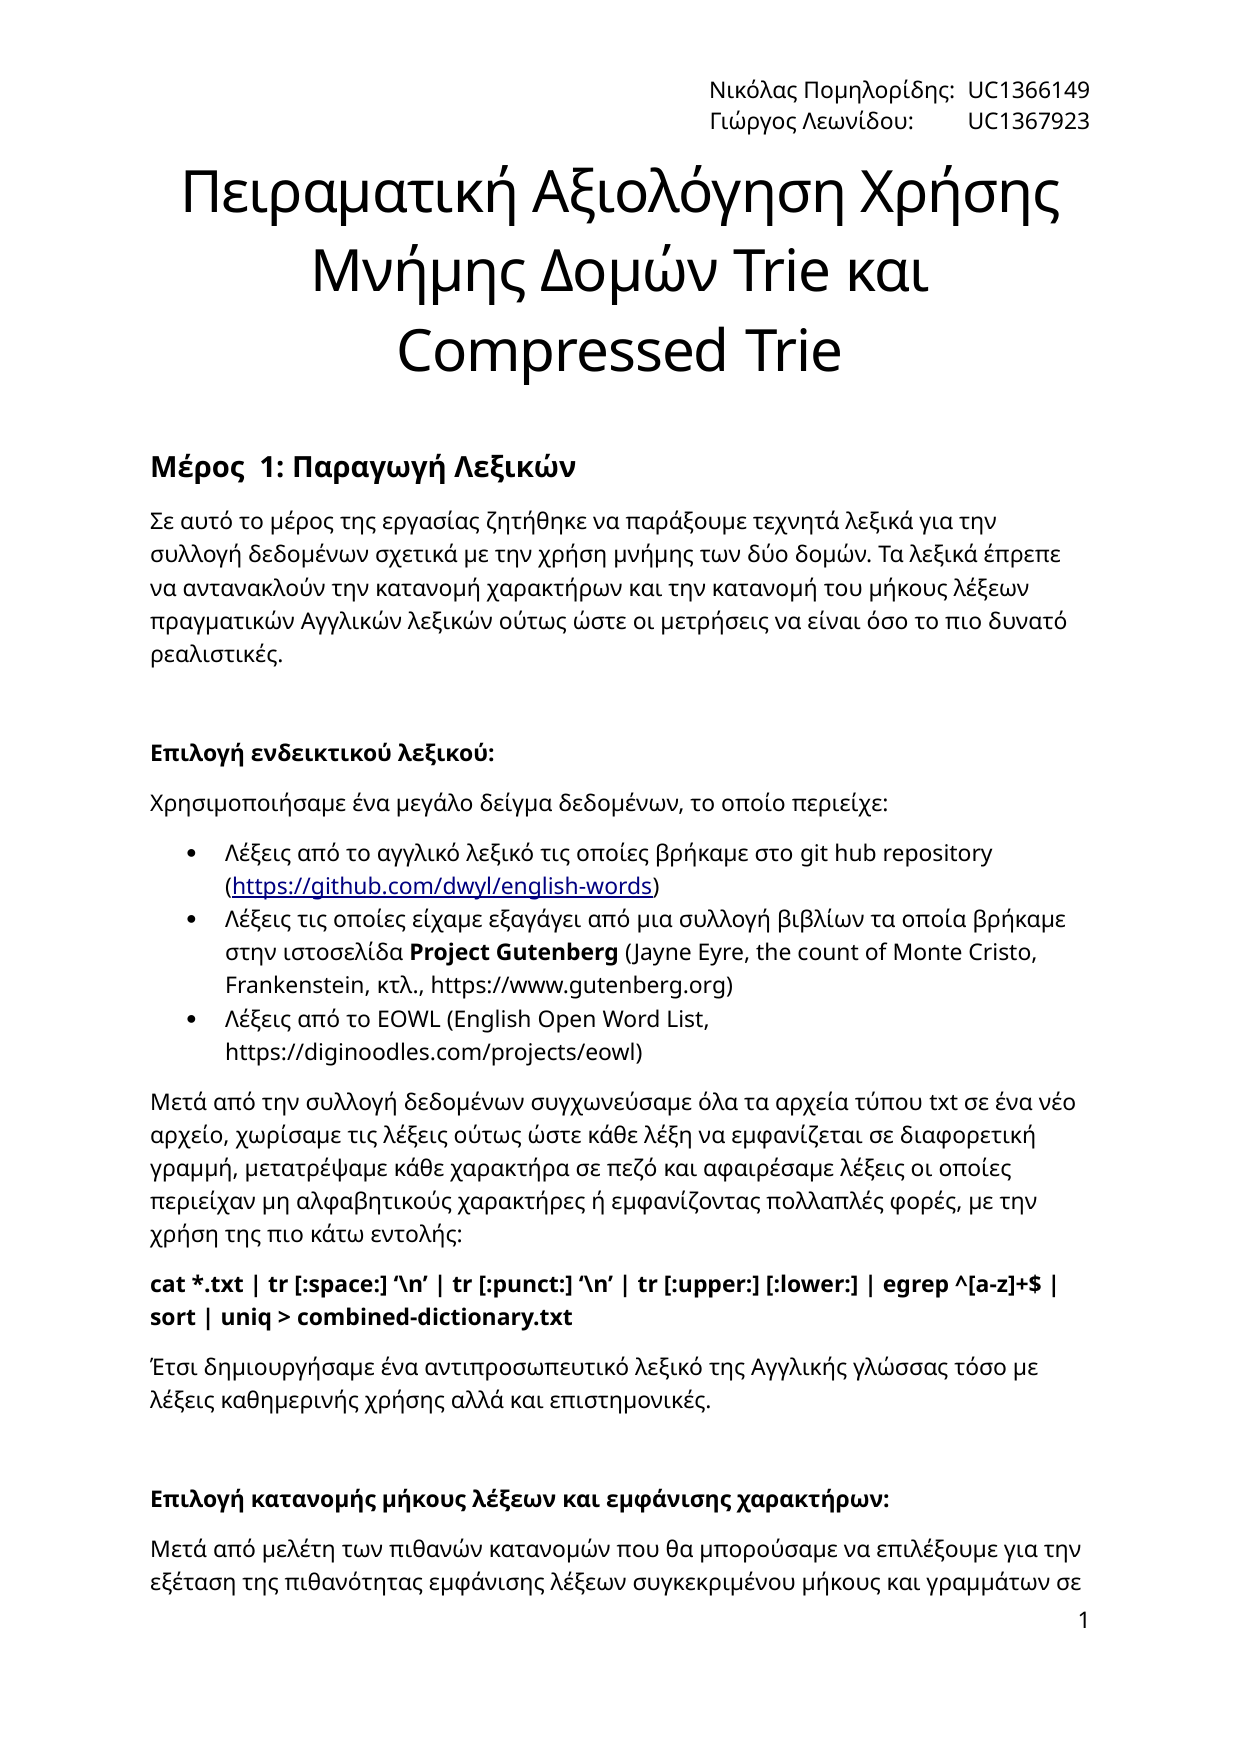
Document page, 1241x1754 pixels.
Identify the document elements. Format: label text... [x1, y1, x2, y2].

text Μετά από μελέτη των πιθανών κατανομών που θα μπορούσαμε να επιλέξουμε για την εξέταση της πιθανότητας εμφάνισης λέξεων συγκεκριμένου μήκους και γραμμάτων σε [150, 1533, 1090, 1597]
list Λέξεις τις οποίες είχαμε εξαγάγει από μια συλλογή βιβλίων τα οποία βρήκαμε στην ιστοσελίδα Project Gutenberg (Jayne Eyre, the count of Monte Cristo, Frankenstein, κτλ., https://www.gutenberg.org) [187, 903, 1090, 1001]
title Πειραματική Αξιολόγηση Χρήσης Μνήμης Δομών Trie και Compressed Trie [150, 150, 1090, 388]
text Επιλογή κατανομής μήκους λέξεων και εμφάνισης χαρακτήρων: [150, 1483, 1090, 1514]
text Σε αυτό το μέρος της εργασίας ζητήθηκε να παράξουμε τεχνητά λεξικά για την συλλογή δεδομένων σχετικά με την χρήση μνήμης των δύο δομών. Τα λεξικά έπρεπε να αντανακλούν την κατανομή χαρακτήρων και την κατανομή του μήκους λέξεων πραγματικών Αγγλικών λεξικών ούτως ώστε οι μετρήσεις να είναι όσο το πιο δυνατό ρεαλιστικές. [150, 505, 1090, 669]
text cat *.txt | tr [:space:] ‘\n’ | tr [:punct:] ‘\n’ | tr [:upper:] [:lower:] | egrep ^[a-z]+$ | sort | uniq > combined-dictionary.txt [150, 1268, 1090, 1332]
text Μέρος 1: Παραγωγή Λεξικών [150, 447, 1090, 486]
list Λέξεις από το EOWL (English Open Word List, https://diginoodles.com/projects/eowl) [187, 1002, 1090, 1067]
list Λέξεις από το αγγλικό λεξικό τις οποίες βρήκαμε στο git hub repository (https://github.com/dwyl/english-words) [187, 837, 1090, 901]
text Έτσι δημιουργήσαμε ένα αντιπροσωπευτικό λεξικό της Αγγλικής γλώσσας τόσο με λέξεις καθημερινής χρήσης αλλά και επιστημονικές. [150, 1351, 1090, 1415]
text Μετά από την συλλογή δεδομένων συγχωνεύσαμε όλα τα αρχεία τύπου txt σε ένα νέο αρχείο, χωρίσαμε τις λέξεις ούτως ώστε κάθε λέξη να εμφανίζεται σε διαφορετική γραμμή, μετατρέψαμε κάθε χαρακτήρα σε πεζό και αφαιρέσαμε λέξεις οι οποίες περιείχαν μη αλφαβητικούς χαρακτήρες ή εμφανίζοντας πολλαπλές φορές, με την χρήση της πιο κάτω εντολής: [150, 1085, 1090, 1249]
text Επιλογή ενδεικτικού λεξικού: [150, 737, 1090, 768]
text Χρησιμοποιήσαμε ένα μεγάλο δείγμα δεδομένων, το οποίο περιείχε: [150, 787, 1090, 818]
